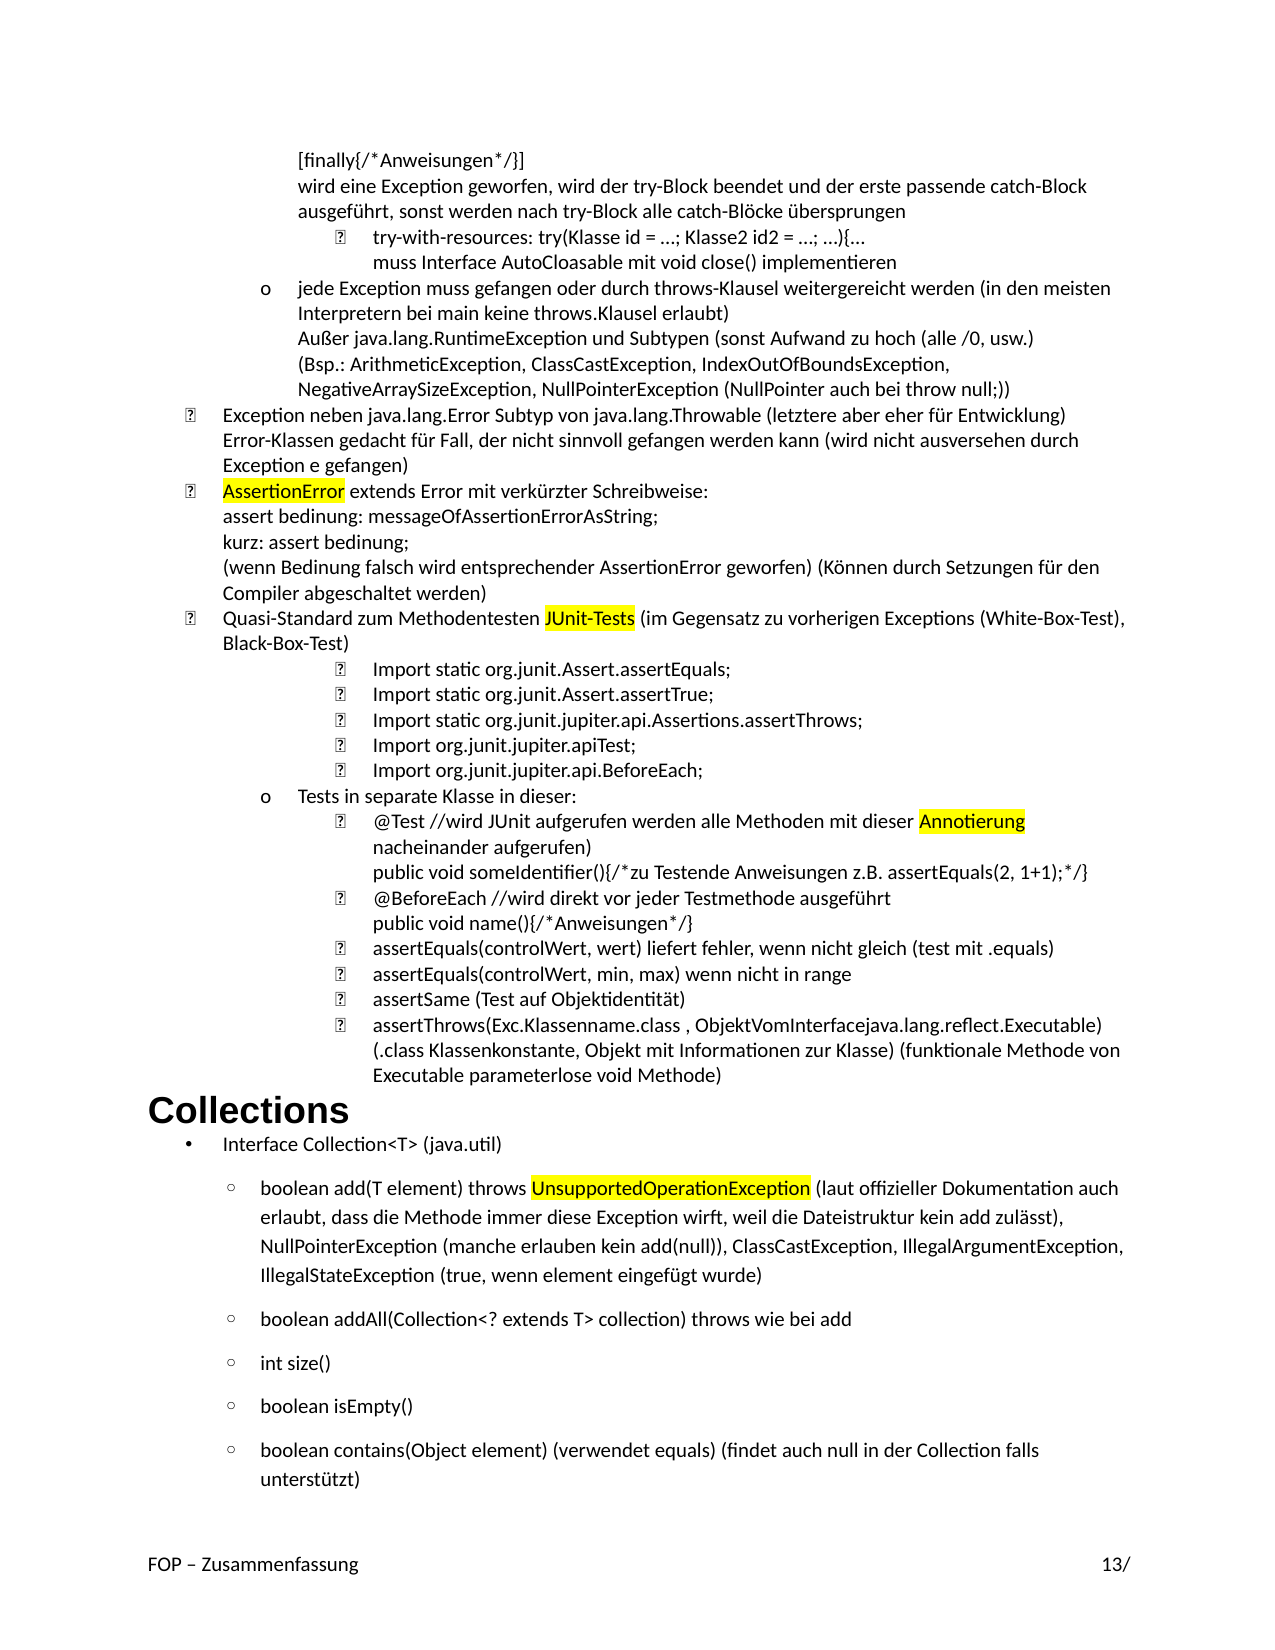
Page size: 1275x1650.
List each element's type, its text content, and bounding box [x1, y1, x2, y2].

list try-with-resources: try(Klasse id = …; Klasse2 id2 = …; …){… muss Interface AutoCloasable mit void close() implementieren [335, 224, 1127, 275]
list boolean isEmpty() [223, 1394, 1127, 1419]
list Import static org.junit.Assert.assertEquals; [335, 656, 1127, 681]
list Exception neben java.lang.Error Subtyp von java.lang.Throwable (letztere aber eher für Entwicklung) Error-Klassen gedacht für Fall, der nicht sinnvoll gefangen werden kann (wird nicht ausversehen durch Exception e gefangen) [185, 402, 1127, 478]
list boolean add(T element) throws UnsupportedOperationException (laut offizieller Dokumentation auch erlaubt, dass die Methode immer diese Exception wirft, weil die Dateistruktur kein add zulässt), NullPointerException (manche erlauben kein add(null)), ClassCastException, IllegalArgumentException, IllegalStateException (true, wenn element eingefügt wurde) [223, 1175, 1127, 1288]
list jede Exception muss gefangen oder durch throws-Klausel weitergereicht werden (in den meisten Interpretern bei main keine throws.Klausel erlaubt) Außer java.lang.RuntimeException und Subtypen (sonst Aufwand zu hoch (alle /0, usw.) (Bsp.: ArithmeticException, ClassCastException, IndexOutOfBoundsException, NegativeArraySizeException, NullPointerException (NullPointer auch bei throw null;)) [260, 275, 1127, 402]
list assertSame (Test auf Objektidentität) [335, 986, 1127, 1012]
list AssertionError extends Error mit verkürzter Schreibweise: assert bedinung: messageOfAssertionErrorAsString; kurz: assert bedinung; (wenn Bedinung falsch wird entsprechender AssertionError geworfen) (Können durch Setzungen für den Compiler abgeschaltet werden) [185, 478, 1127, 605]
list boolean contains(Object element) (verwendet equals) (findet auch null in der Collection falls unterstützt) [223, 1437, 1127, 1492]
list @BeforeEach //wird direkt vor jeder Testmethode ausgeführt public void name(){/*Anweisungen*/} [335, 885, 1127, 936]
list Import org.junit.jupiter.api.BeforeEach; [335, 758, 1127, 783]
list Import static org.junit.Assert.assertTrue; [335, 681, 1127, 707]
list Import static org.junit.jupiter.api.Assertions.assertThrows; [335, 707, 1127, 732]
subtitle Collections [148, 1088, 1127, 1131]
list [finally{/*Anweisungen*/}] wird eine Exception geworfen, wird der try-Block beendet und der erste passende catch-Block ausgeführt, sonst werden nach try-Block alle catch-Blöcke übersprungen [260, 148, 1127, 224]
list assertThrows(Exc.Klassenname.class , ObjektVomInterfacejava.lang.reflect.Executable) (.class Klassenkonstante, Objekt mit Informationen zur Klasse) (funktionale Methode von Executable parameterlose void Methode) [335, 1012, 1127, 1088]
list boolean addAll(Collection<? extends T> collection) throws wie bei add [223, 1306, 1127, 1332]
list Tests in separate Klasse in dieser: [260, 783, 1127, 808]
list Interface Collection<T> (java.util) [185, 1131, 1127, 1157]
list assertEquals(controlWert, wert) liefert fehler, wenn nicht gleich (test mit .equals) [335, 936, 1127, 961]
list Quasi-Standard zum Methodentesten JUnit-Tests (im Gegensatz zu vorherigen Exceptions (White-Box-Test), Black-Box-Test) [185, 605, 1127, 656]
list Import org.junit.jupiter.apiTest; [335, 732, 1127, 758]
list assertEquals(controlWert, min, max) wenn nicht in range [335, 961, 1127, 986]
list @Test //wird JUnit aufgerufen werden alle Methoden mit dieser Annotierung nacheinander aufgerufen) public void someIdentifier(){/*zu Testende Anweisungen z.B. assertEquals(2, 1+1);*/} [335, 808, 1127, 885]
list int size() [223, 1350, 1127, 1375]
